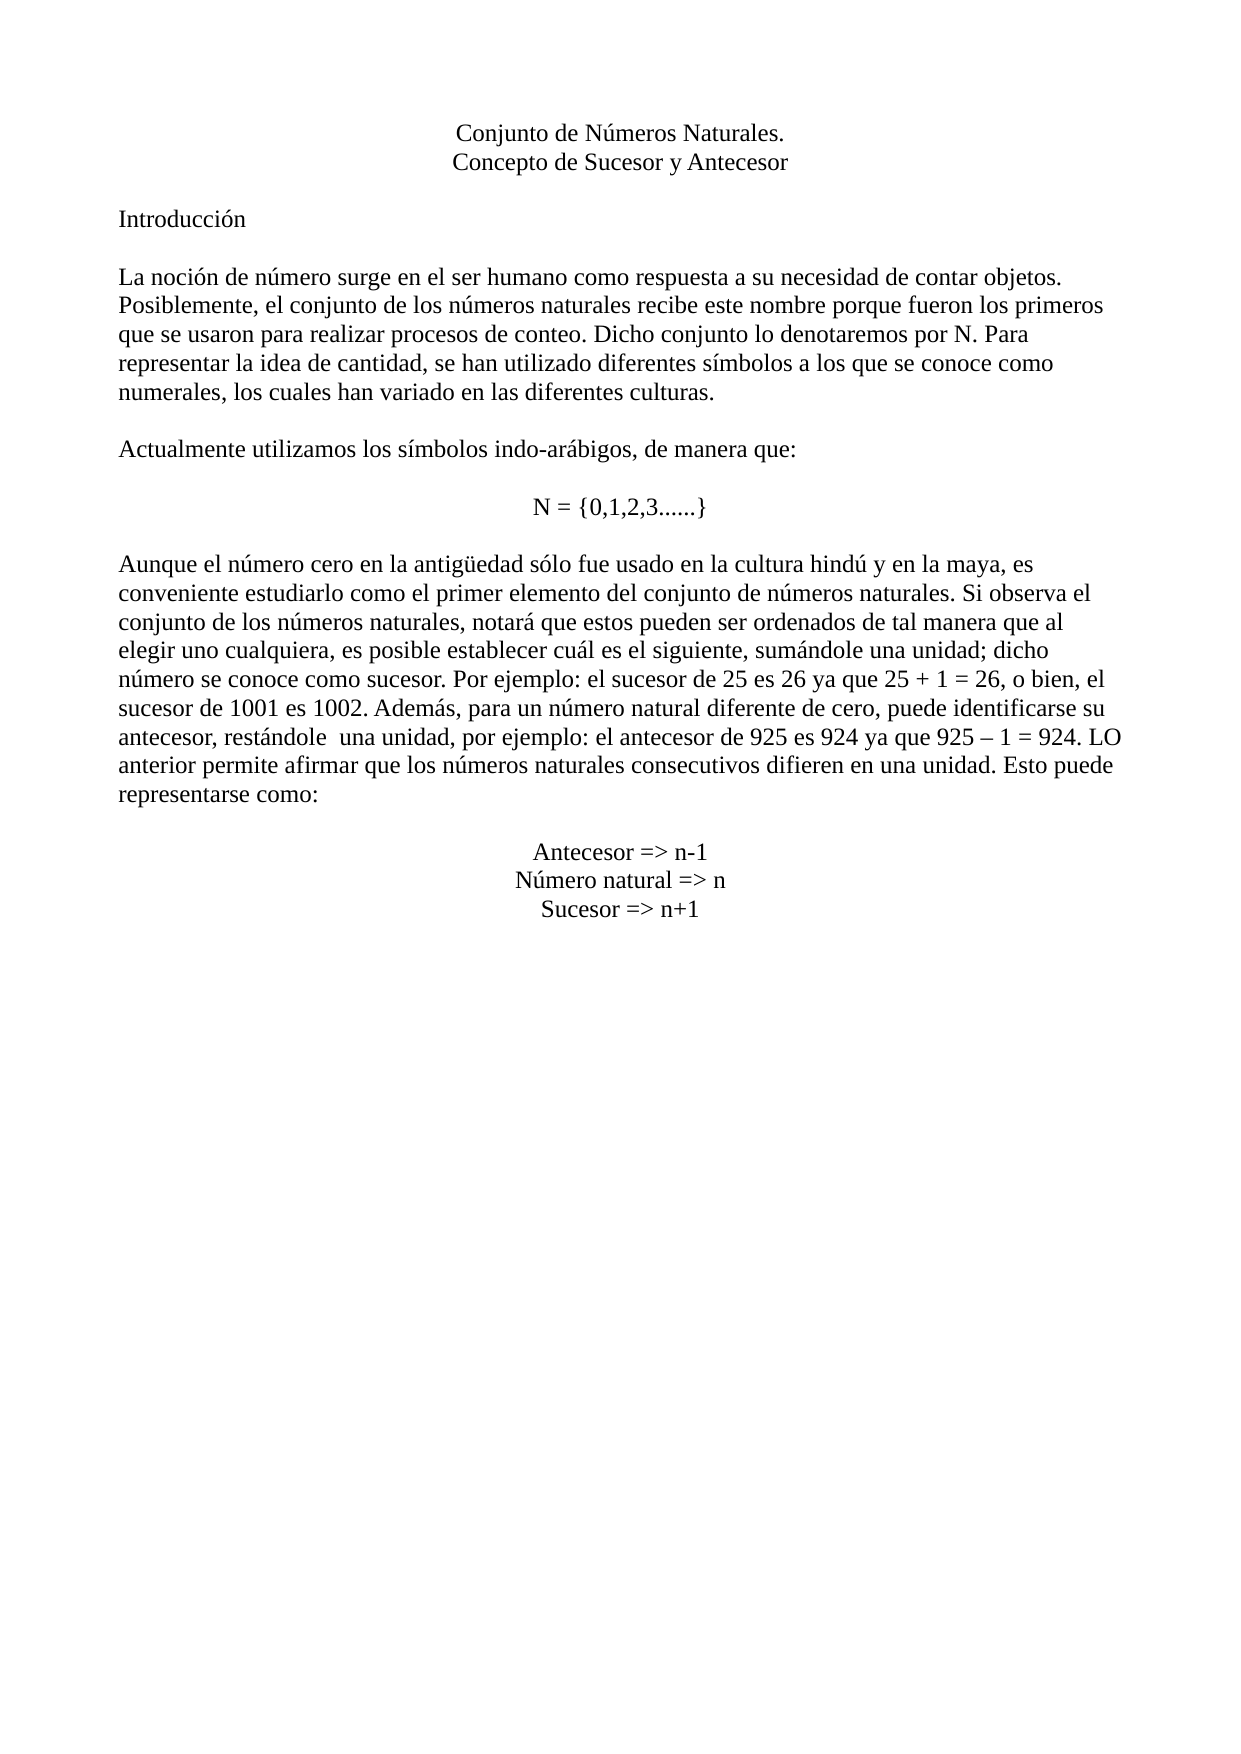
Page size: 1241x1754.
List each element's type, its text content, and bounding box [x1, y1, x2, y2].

text N = {0,1,2,3......} [118, 492, 1122, 521]
text Actualmente utilizamos los símbolos indo-arábigos, de manera que: [118, 434, 1122, 463]
text Número natural => n [118, 866, 1122, 894]
text Aunque el número cero en la antigüedad sólo fue usado en la cultura hindú y en la maya, es conveniente estudiarlo como el primer elemento del conjunto de números naturales. Si observa el conjunto de los números naturales, notará que estos pueden ser ordenados de tal manera que al elegir uno cualquiera, es posible establecer cuál es el siguiente, sumándole una unidad; dicho número se conoce como sucesor. Por ejemplo: el sucesor de 25 es 26 ya que 25 + 1 = 26, o bien, el sucesor de 1001 es 1002. Además, para un número natural diferente de cero, puede identificarse su antecesor, restándole una unidad, por ejemplo: el antecesor de 925 es 924 ya que 925 – 1 = 924. LO anterior permite afirmar que los números naturales consecutivos difieren en una unidad. Esto puede representarse como: [118, 549, 1122, 808]
text La noción de número surge en el ser humano como respuesta a su necesidad de contar objetos. Posiblemente, el conjunto de los números naturales recibe este nombre porque fueron los primeros que se usaron para realizar procesos de conteo. Dicho conjunto lo denotaremos por N. Para representar la idea de cantidad, se han utilizado diferentes símbolos a los que se conoce como numerales, los cuales han variado en las diferentes culturas. [118, 262, 1122, 406]
text Antecesor => n-1 [118, 837, 1122, 866]
text Sucesor => n+1 [118, 894, 1122, 923]
text Conjunto de Números Naturales. [118, 118, 1122, 147]
text Concepto de Sucesor y Antecesor [118, 147, 1122, 176]
text Introducción [118, 204, 1122, 233]
